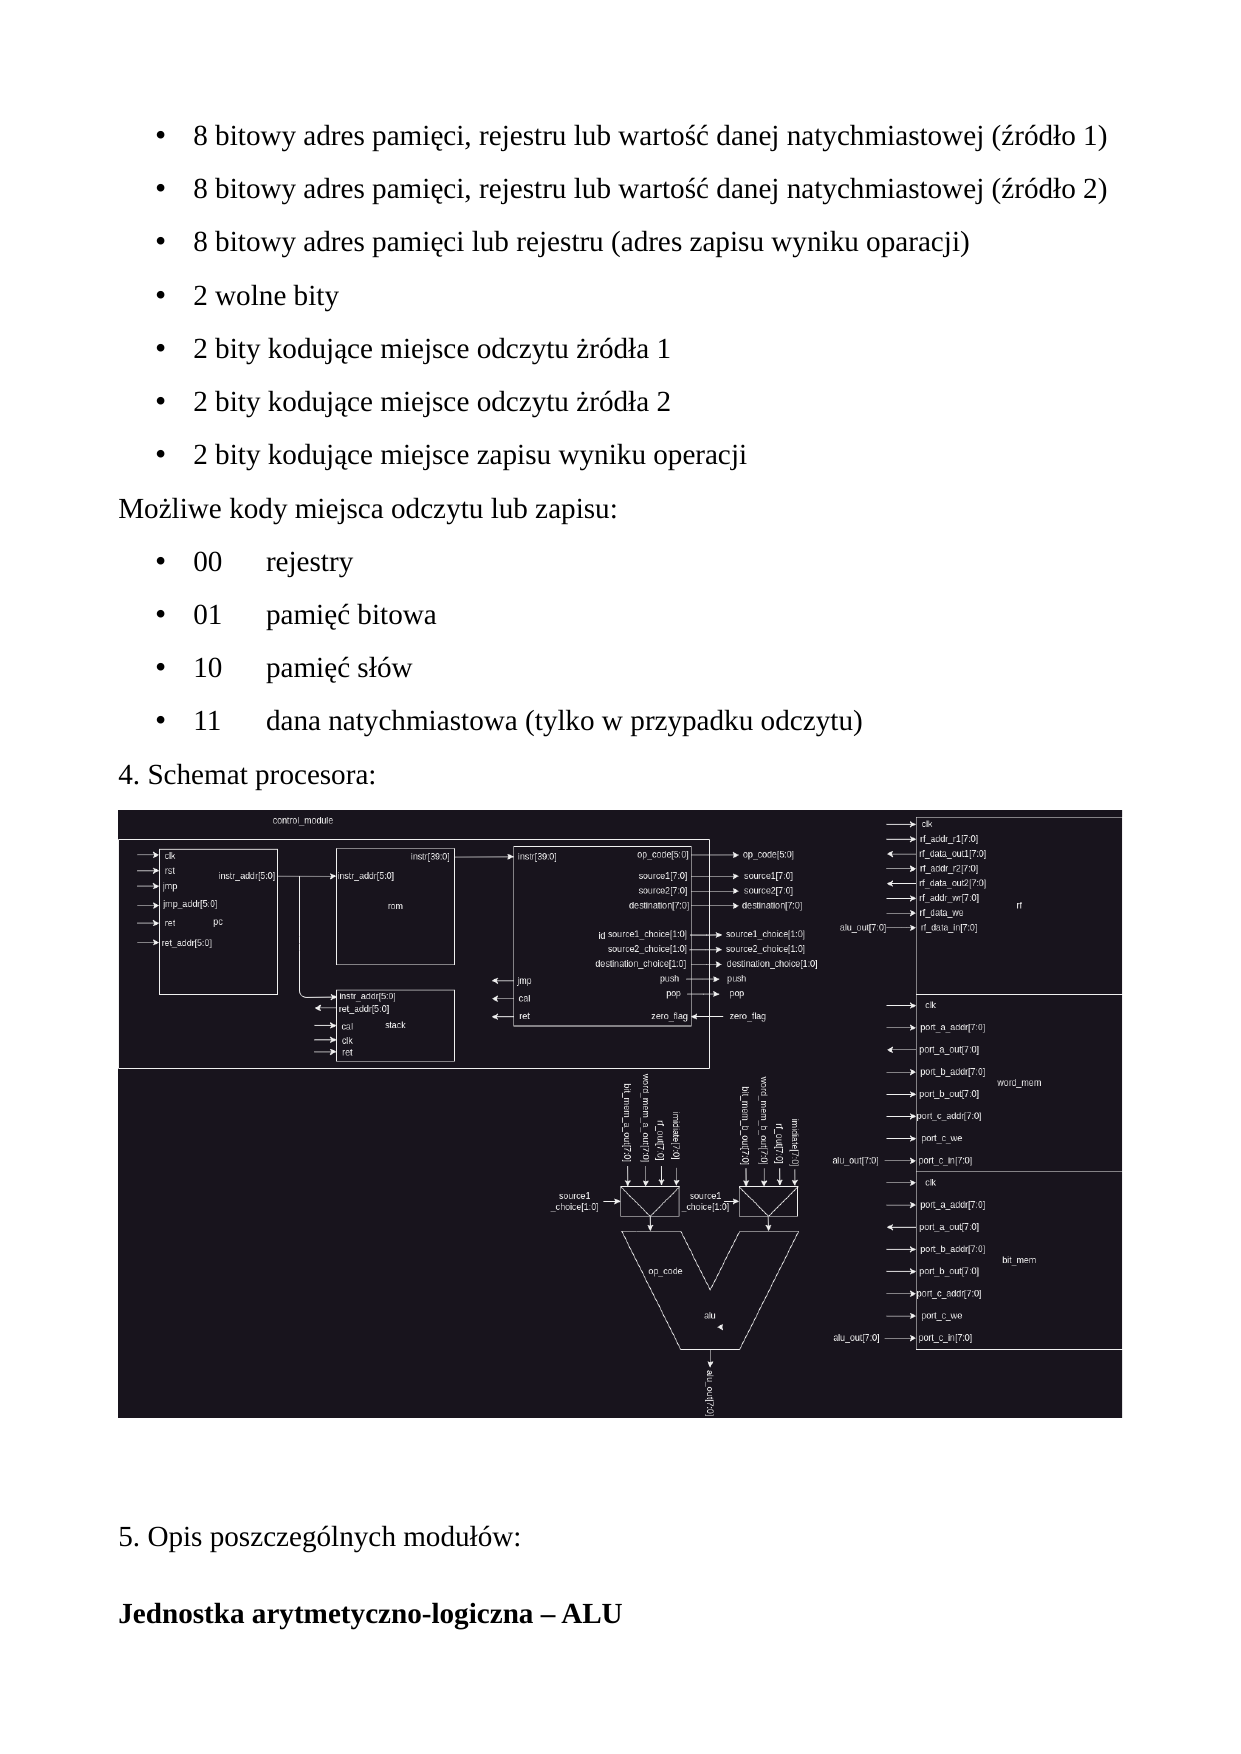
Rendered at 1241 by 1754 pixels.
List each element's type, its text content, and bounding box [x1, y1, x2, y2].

list 2 bity kodujące miejsce zapisu wyniku operacji [156, 437, 1122, 471]
text 5. Opis poszczególnych modułów: Jednostka arytmetyczno-logiczna – ALU [118, 1418, 1122, 1630]
list 8 bitowy adres pamięci lub rejestru (adres zapisu wyniku oparacji) [156, 224, 1122, 258]
picture [118, 810, 1123, 1418]
text Możliwe kody miejsca odczytu lub zapisu: [118, 491, 1122, 524]
text 4. Schemat procesora: [118, 757, 1122, 790]
list 01 pamięć bitowa [156, 597, 1122, 631]
list 2 wolne bity [156, 278, 1122, 311]
list 10 pamięć słów [156, 650, 1122, 684]
list 00 rejestry [156, 544, 1122, 577]
list 8 bitowy adres pamięci, rejestru lub wartość danej natychmiastowej (źródło 2) [156, 171, 1122, 205]
list 11 dana natychmiastowa (tylko w przypadku odczytu) [156, 703, 1122, 737]
list 2 bity kodujące miejsce odczytu żródła 2 [156, 384, 1122, 418]
list 2 bity kodujące miejsce odczytu żródła 1 [156, 331, 1122, 365]
list 8 bitowy adres pamięci, rejestru lub wartość danej natychmiastowej (źródło 1) [156, 118, 1122, 152]
